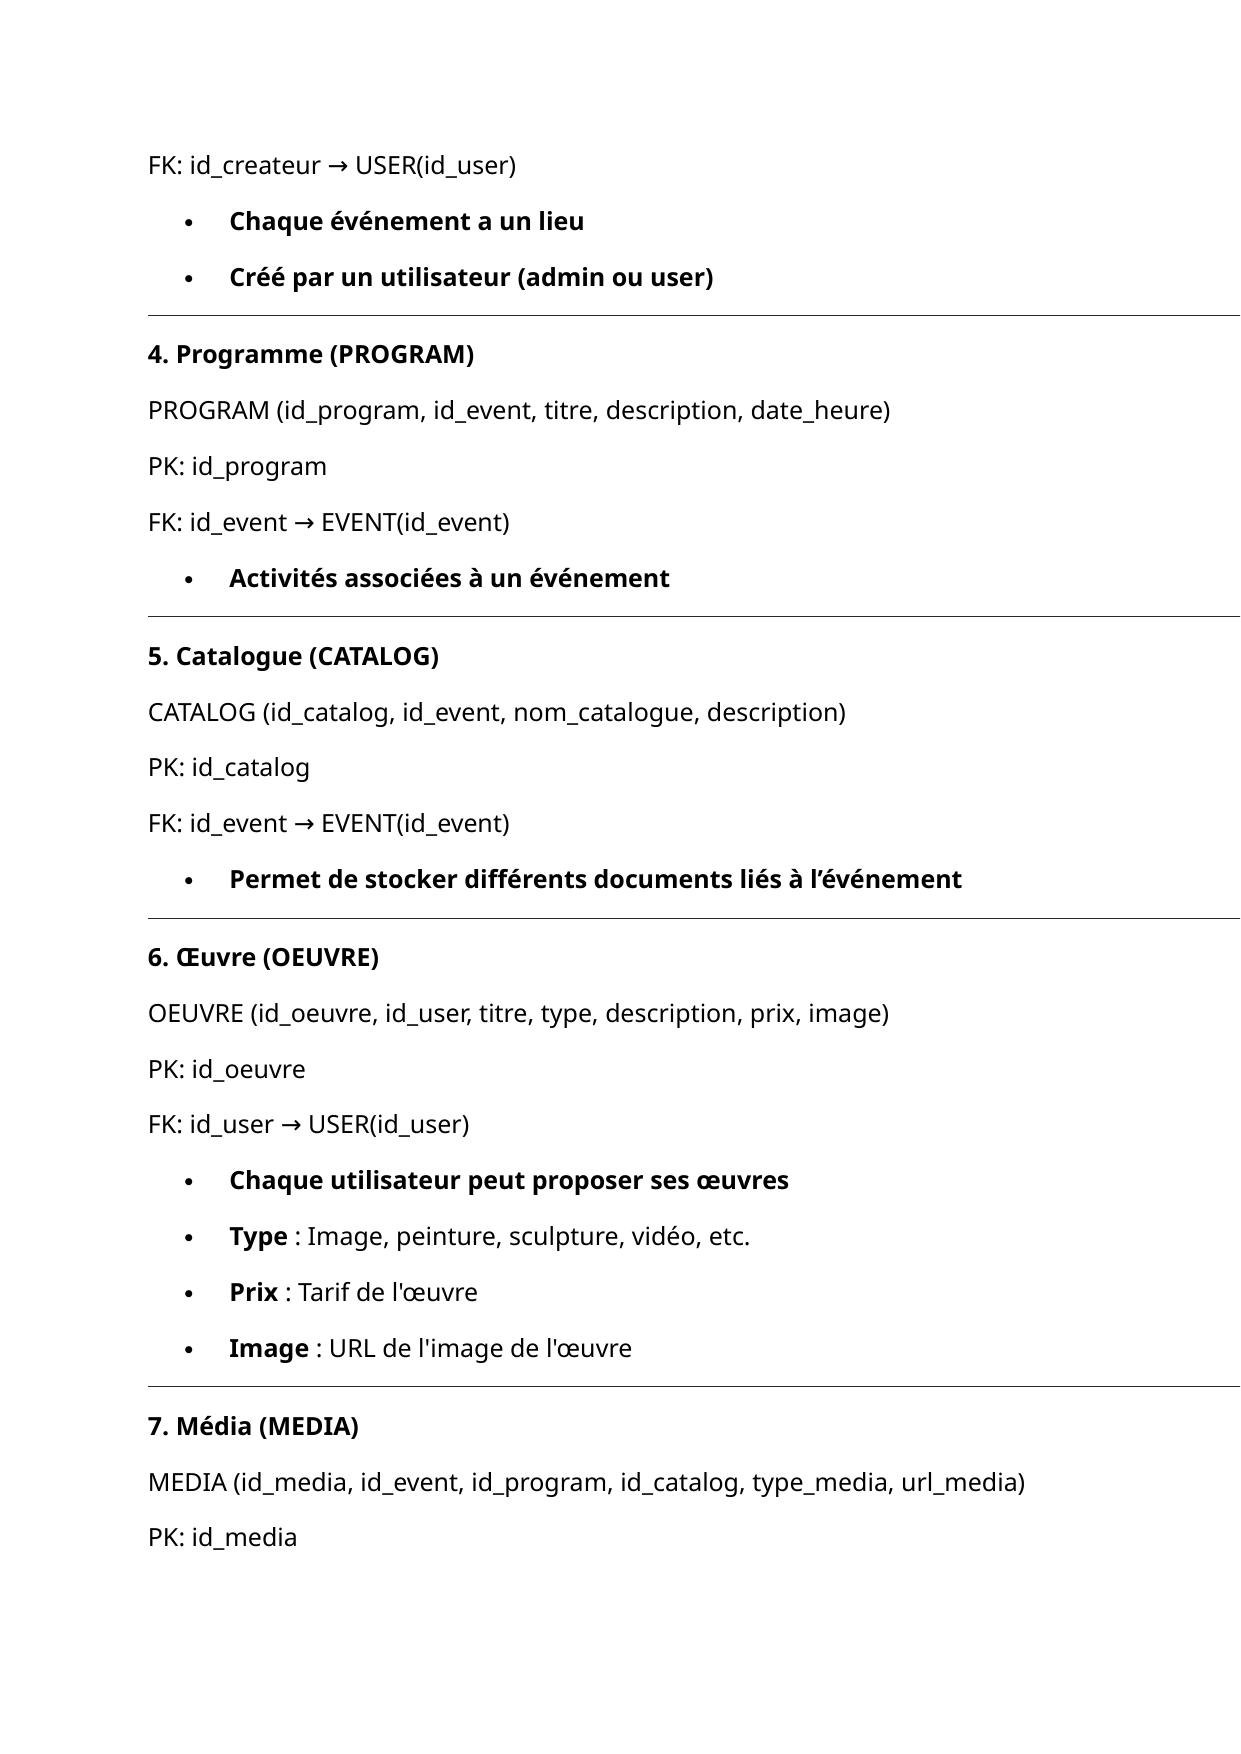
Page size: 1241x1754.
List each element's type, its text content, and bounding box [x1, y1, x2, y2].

text PK: id_oeuvre [148, 1051, 1093, 1085]
list Créé par un utilisateur (admin ou user) [185, 259, 1093, 293]
text MEDIA (id_media, id_event, id_program, id_catalog, type_media, url_media) [148, 1464, 1093, 1498]
text PK: id_media [148, 1520, 1093, 1554]
text 4. Programme (PROGRAM) [148, 337, 1093, 371]
list Image : URL de l'image de l'œuvre [185, 1331, 1093, 1364]
text FK: id_event → EVENT(id_event) [148, 505, 1093, 539]
list Type : Image, peinture, sculpture, vidéo, etc. [185, 1219, 1093, 1253]
list Chaque événement a un lieu [185, 203, 1093, 237]
list Prix : Tarif de l'œuvre [185, 1275, 1093, 1309]
text FK: id_user → USER(id_user) [148, 1107, 1093, 1141]
text FK: id_event → EVENT(id_event) [148, 806, 1093, 840]
text FK: id_createur → USER(id_user) [148, 148, 1093, 182]
list Chaque utilisateur peut proposer ses œuvres [185, 1163, 1093, 1197]
text 6. Œuvre (OEUVRE) [148, 940, 1093, 974]
text 5. Catalogue (CATALOG) [148, 638, 1093, 672]
text PROGRAM (id_program, id_event, titre, description, date_heure) [148, 393, 1093, 427]
list Activités associées à un événement [185, 561, 1093, 594]
text OEUVRE (id_oeuvre, id_user, titre, type, description, prix, image) [148, 996, 1093, 1029]
text 7. Média (MEDIA) [148, 1408, 1093, 1442]
list Permet de stocker différents documents liés à l’événement [185, 862, 1093, 896]
text PK: id_program [148, 449, 1093, 483]
text PK: id_catalog [148, 750, 1093, 784]
text CATALOG (id_catalog, id_event, nom_catalogue, description) [148, 694, 1093, 728]
